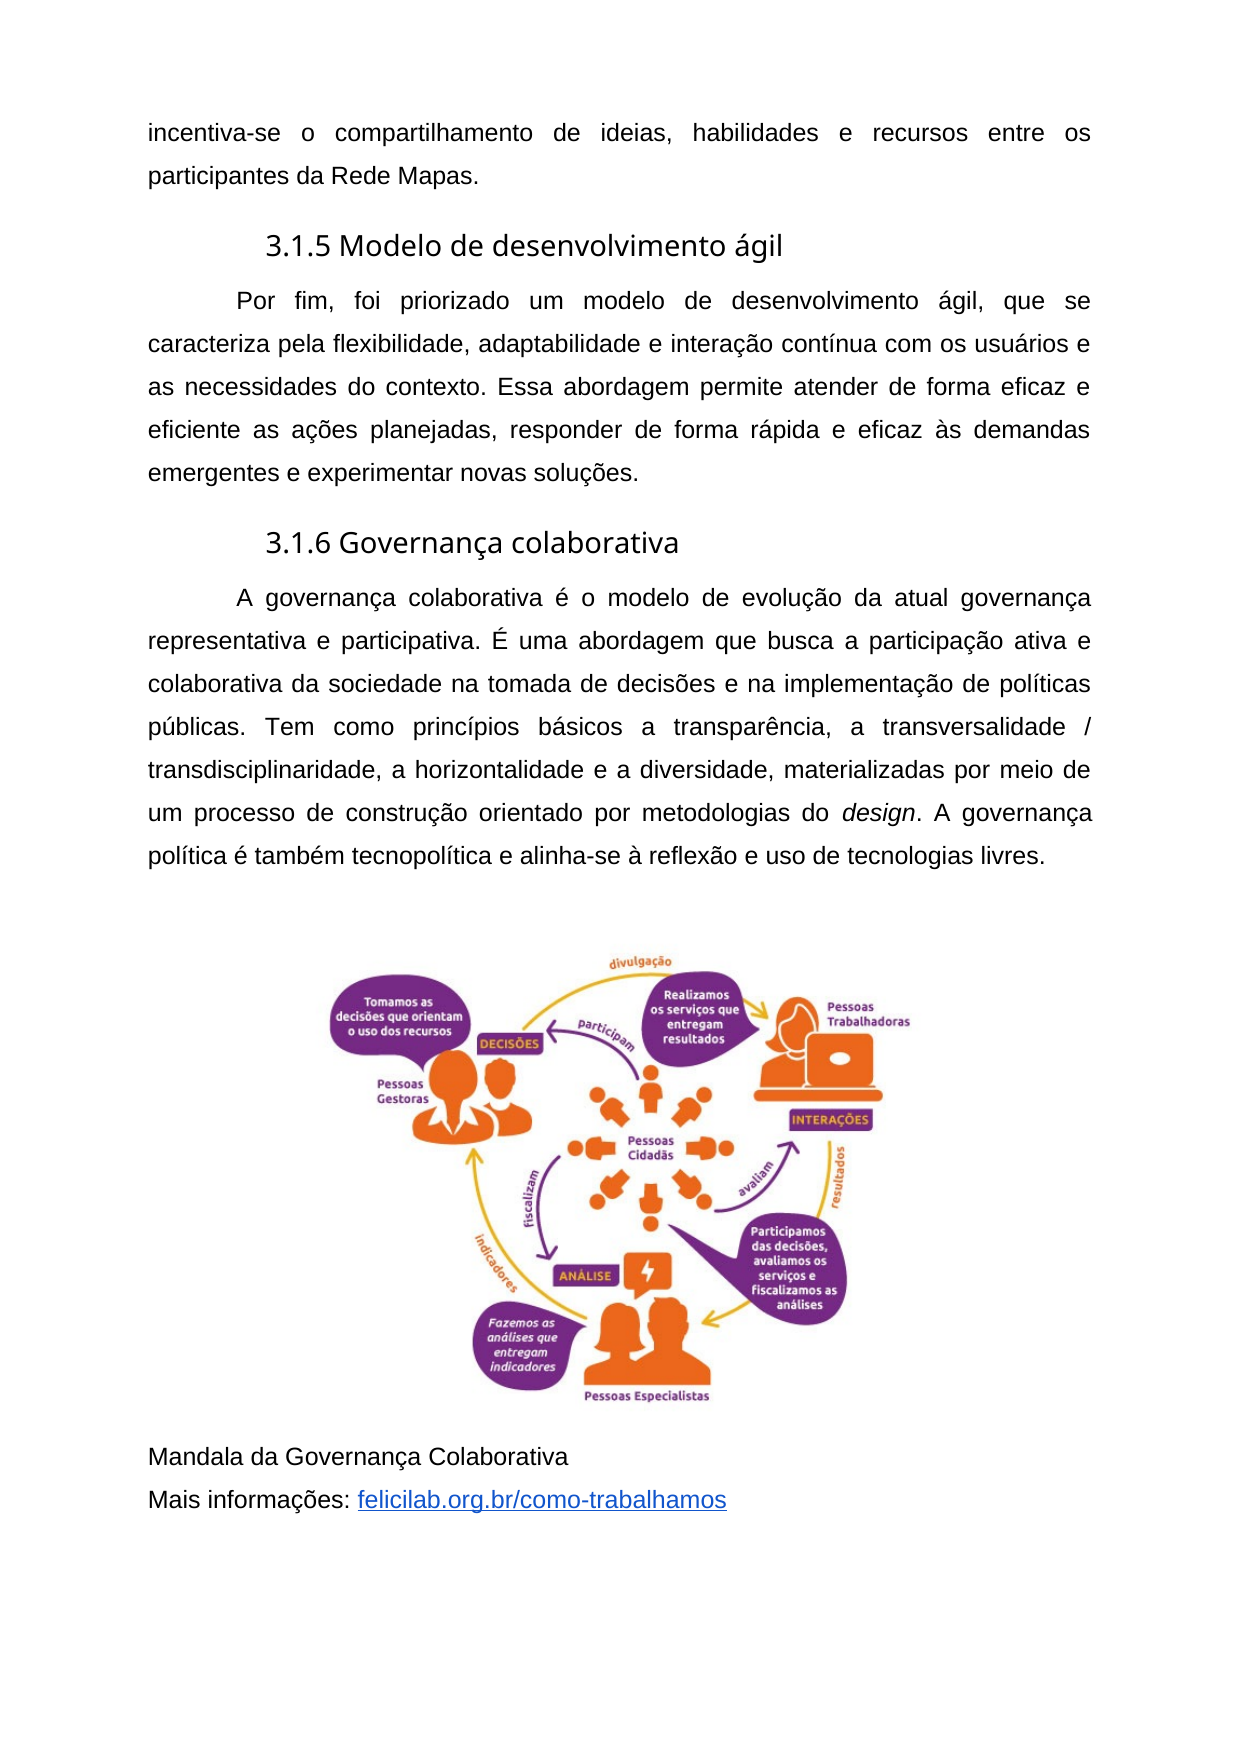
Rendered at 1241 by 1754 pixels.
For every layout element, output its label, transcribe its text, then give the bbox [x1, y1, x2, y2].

subtitle 3.1.6 Governança colaborativa [192, 522, 1093, 562]
picture [299, 927, 941, 1428]
text Mais informações: felicilab.org.br/como-trabalhamos [148, 1485, 1093, 1514]
text incentiva-se o compartilhamento de ideias, habilidades e recursos entre os participantes da Rede Mapas. [148, 118, 1093, 190]
text Por fim, foi priorizado um modelo de desenvolvimento ágil, que se caracteriza pela flexibilidade, adaptabilidade e interação contínua com os usuários e as necessidades do contexto. Essa abordagem permite atender de forma eficaz e eficiente as ações planejadas, responder de forma rápida e eficaz às demandas emergentes e experimentar novas soluções. [148, 286, 1093, 487]
text Mandala da Governança Colaborativa [148, 1442, 1093, 1471]
subtitle 3.1.5 Modelo de desenvolvimento ágil [192, 225, 1093, 265]
text A governança colaborativa é o modelo de evolução da atual governança representativa e participativa. É uma abordagem que busca a participação ativa e colaborativa da sociedade na tomada de decisões e na implementação de políticas públicas. Tem como princípios básicos a transparência, a transversalidade / transdisciplinaridade, a horizontalidade e a diversidade, materializadas por meio de um processo de construção orientado por metodologias do design. A governança política é também tecnopolítica e alinha-se à reflexão e uso de tecnologias livres. [148, 583, 1093, 870]
